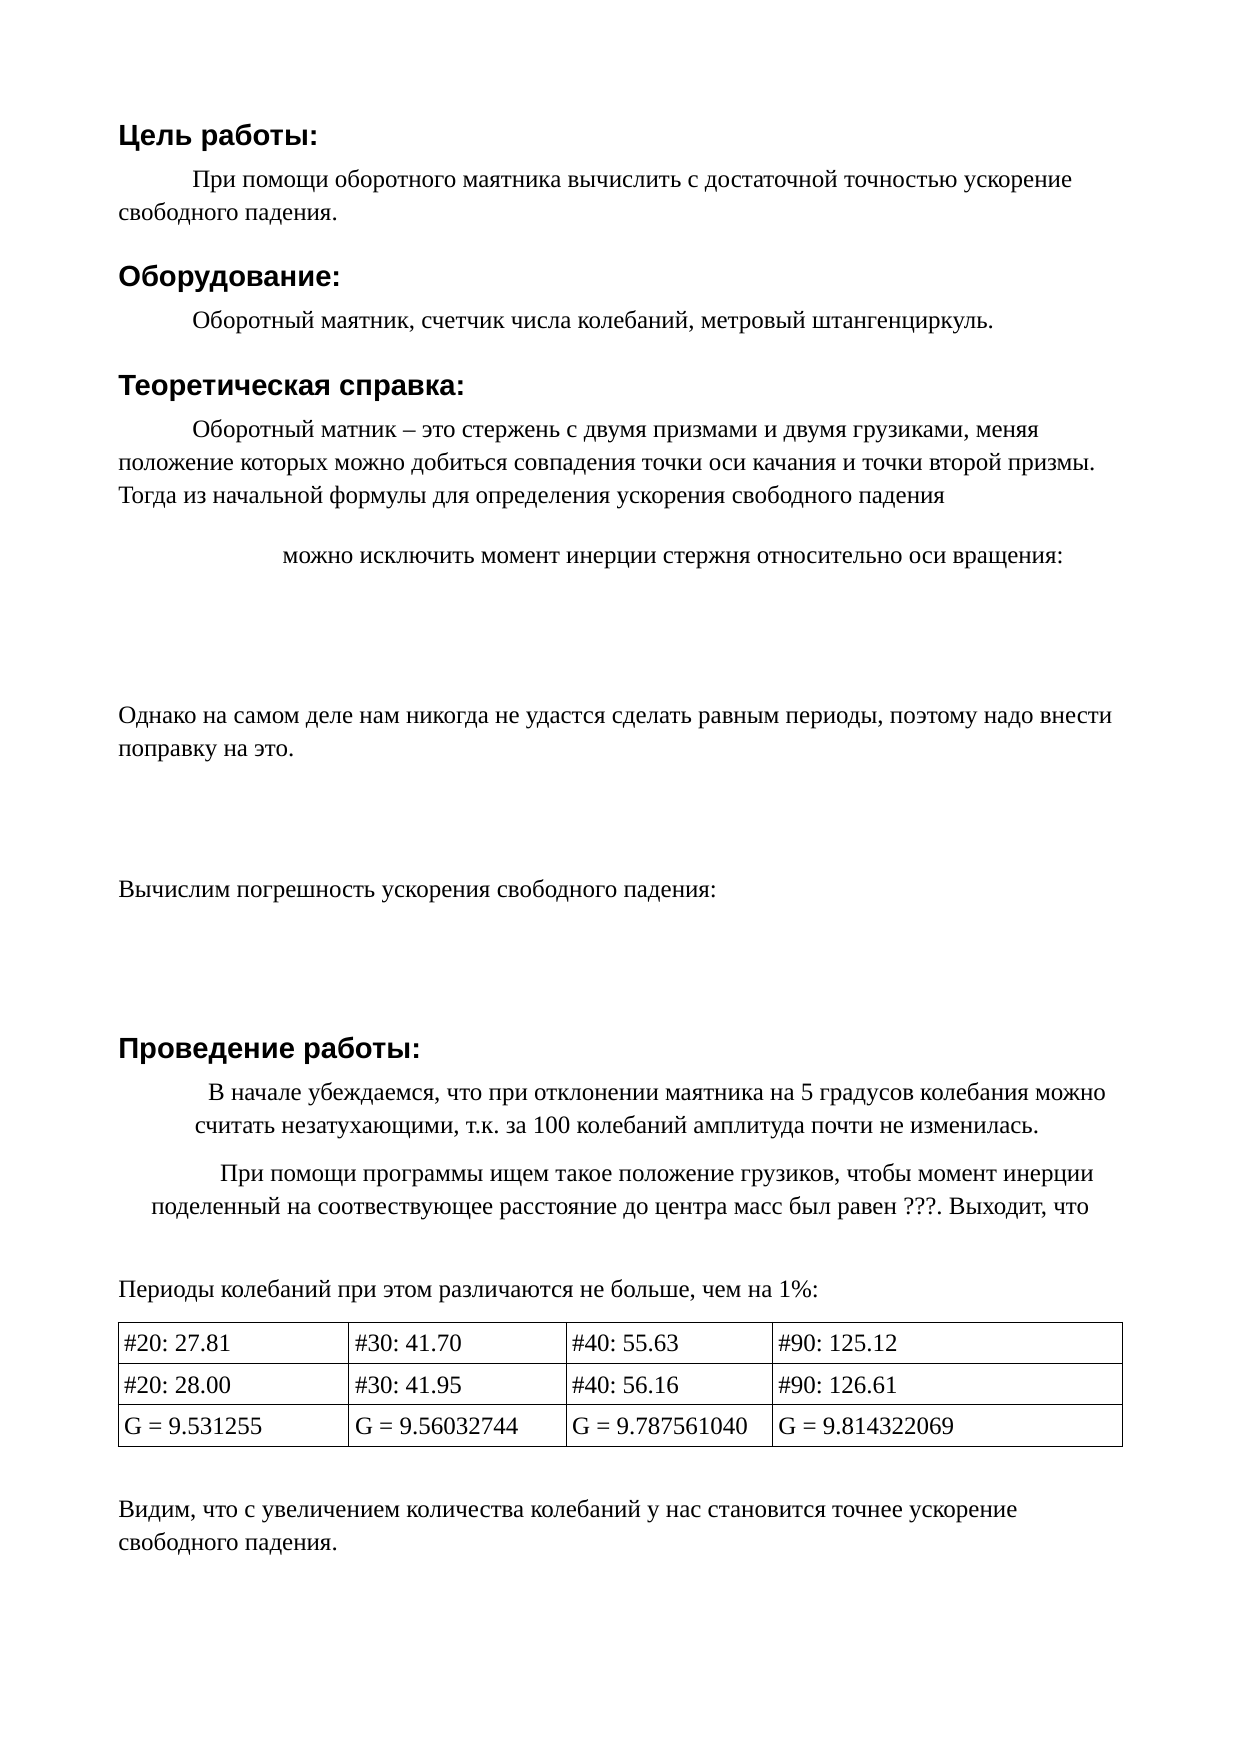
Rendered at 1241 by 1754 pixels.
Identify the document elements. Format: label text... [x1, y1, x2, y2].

table_cell #90: 126.61 [773, 1364, 1122, 1404]
text Оборотный матник – это стержень с двумя призмами и двумя грузиками, меняя положение которых можно добиться совпадения точки оси качания и точки второй призмы. Тогда из начальной формулы для определения ускорения свободного падения [118, 414, 1122, 508]
text При помощи оборотного маятника вычислить с достаточной точностью ускорение свободного падения. [118, 164, 1122, 226]
table_header #90: 125.12 [773, 1323, 1122, 1363]
subtitle Теоретическая справка: [118, 368, 1122, 401]
text В начале убеждаемся, что при отклонении маятника на 5 градусов колебания можно считать незатухающими, т.к. за 100 колебаний амплитуда почти не изменилась. [118, 1077, 1122, 1139]
text Периоды колебаний при этом различаются не больше, чем на 1%: [118, 1274, 1122, 1303]
text можно исключить момент инерции стержня относительно оси вращения: [118, 527, 1122, 590]
text Оборотный маятник, счетчик числа колебаний, метровый штангенциркуль. [118, 305, 1122, 334]
table_cell G = 9.787561040 [567, 1405, 772, 1446]
text Вычислим погрешность ускорения свободного падения: [118, 874, 1122, 902]
table_header #20: 27.81 [119, 1323, 348, 1363]
table_header #40: 55.63 [567, 1323, 772, 1363]
table_cell G = 9.531255 [119, 1405, 348, 1446]
table_cell G = 9.56032744 [349, 1405, 566, 1446]
subtitle Цель работы: [118, 118, 1122, 152]
text Видим, что с увеличением количества колебаний у нас становится точнее ускорение свободного падения. [118, 1494, 1122, 1556]
table_cell #30: 41.95 [349, 1364, 566, 1404]
subtitle Оборудование: [118, 259, 1122, 293]
subtitle Проведение работы: [118, 1031, 1122, 1064]
text Однако на самом деле нам никогда не удастся сделать равным периоды, поэтому надо внести поправку на это. [118, 700, 1122, 762]
table_header #30: 41.70 [349, 1323, 566, 1363]
table_cell #40: 56.16 [567, 1364, 772, 1404]
table_cell G = 9.814322069 [773, 1405, 1122, 1446]
text При помощи программы ищем такое положение грузиков, чтобы момент инерции поделенный на соотвествующее расстояние до центра масс был равен ???. Выходит, что [118, 1158, 1122, 1255]
table_cell #20: 28.00 [119, 1364, 348, 1404]
